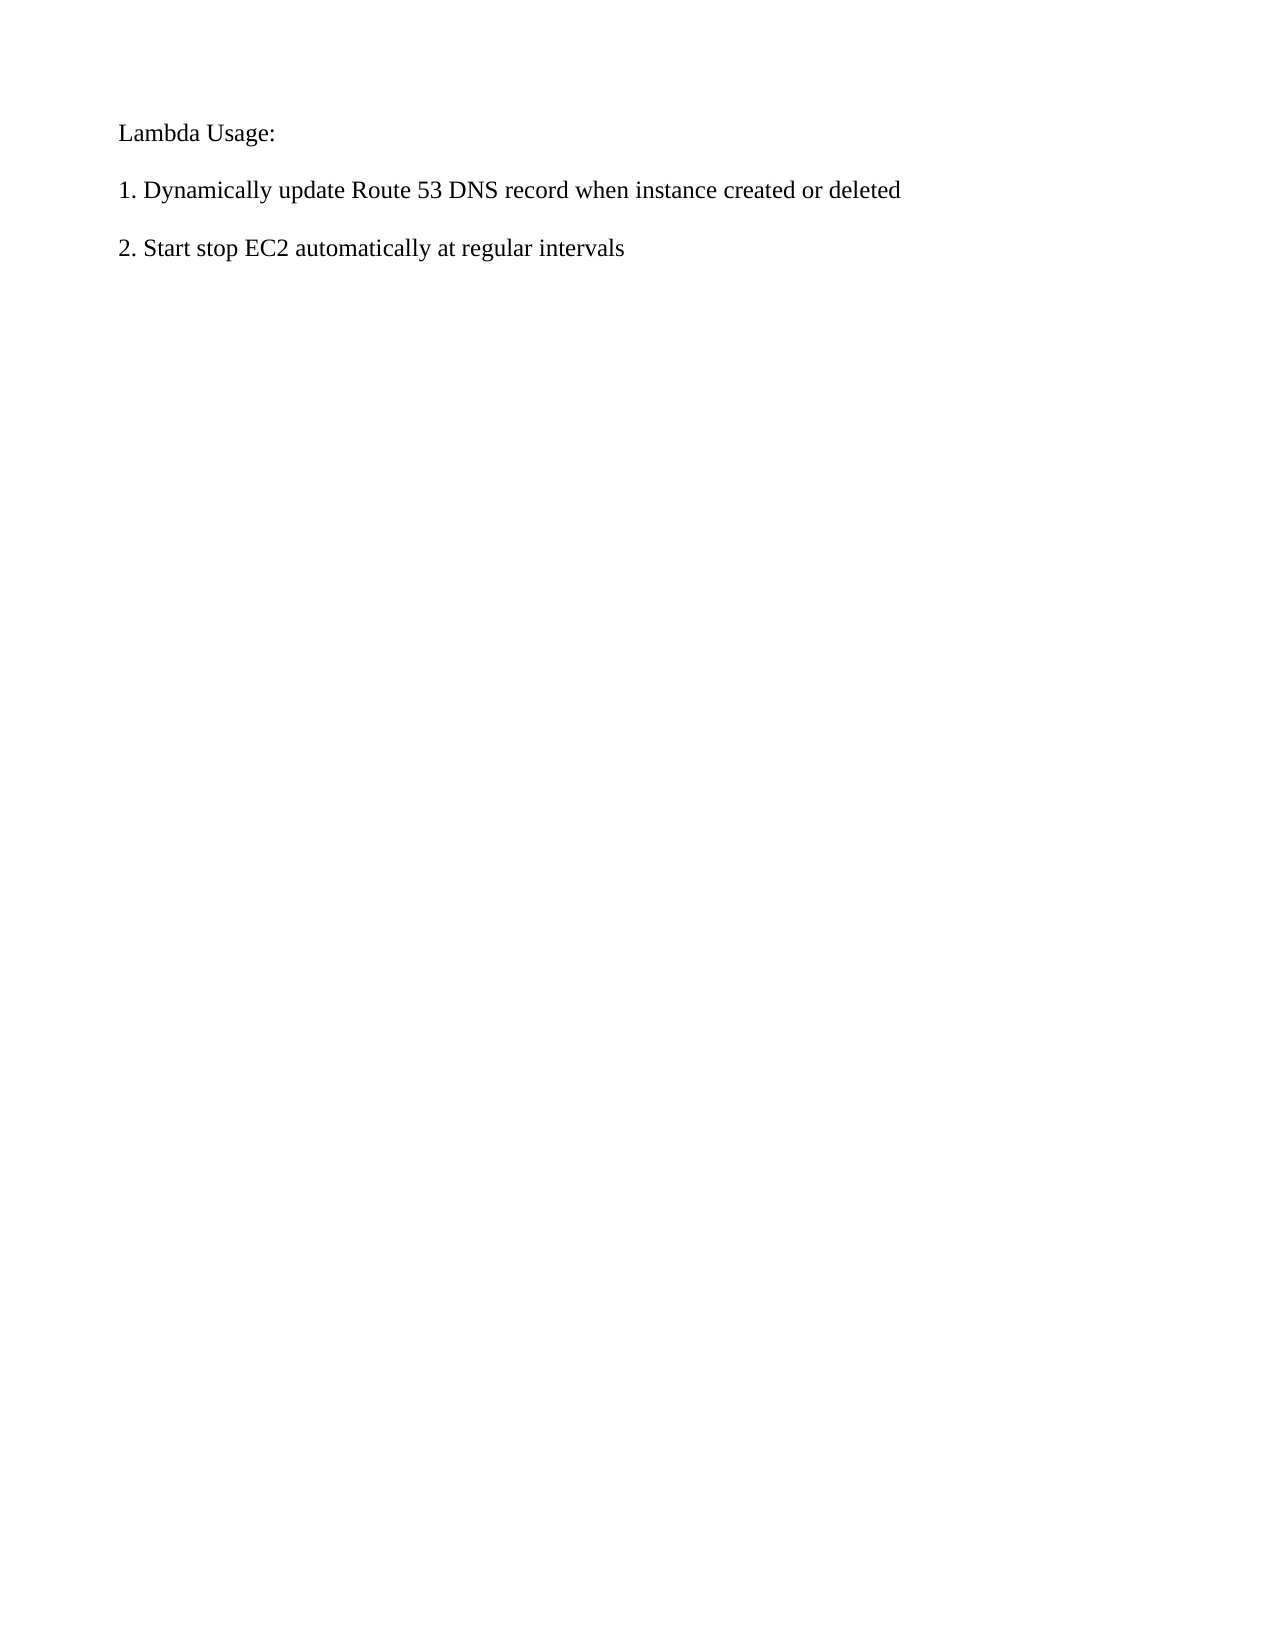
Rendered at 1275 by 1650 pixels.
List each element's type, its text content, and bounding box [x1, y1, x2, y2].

text 2. Start stop EC2 automatically at regular intervals [118, 233, 1157, 262]
text 1. Dynamically update Route 53 DNS record when instance created or deleted [118, 176, 1157, 204]
text Lambda Usage: [118, 118, 1157, 147]
